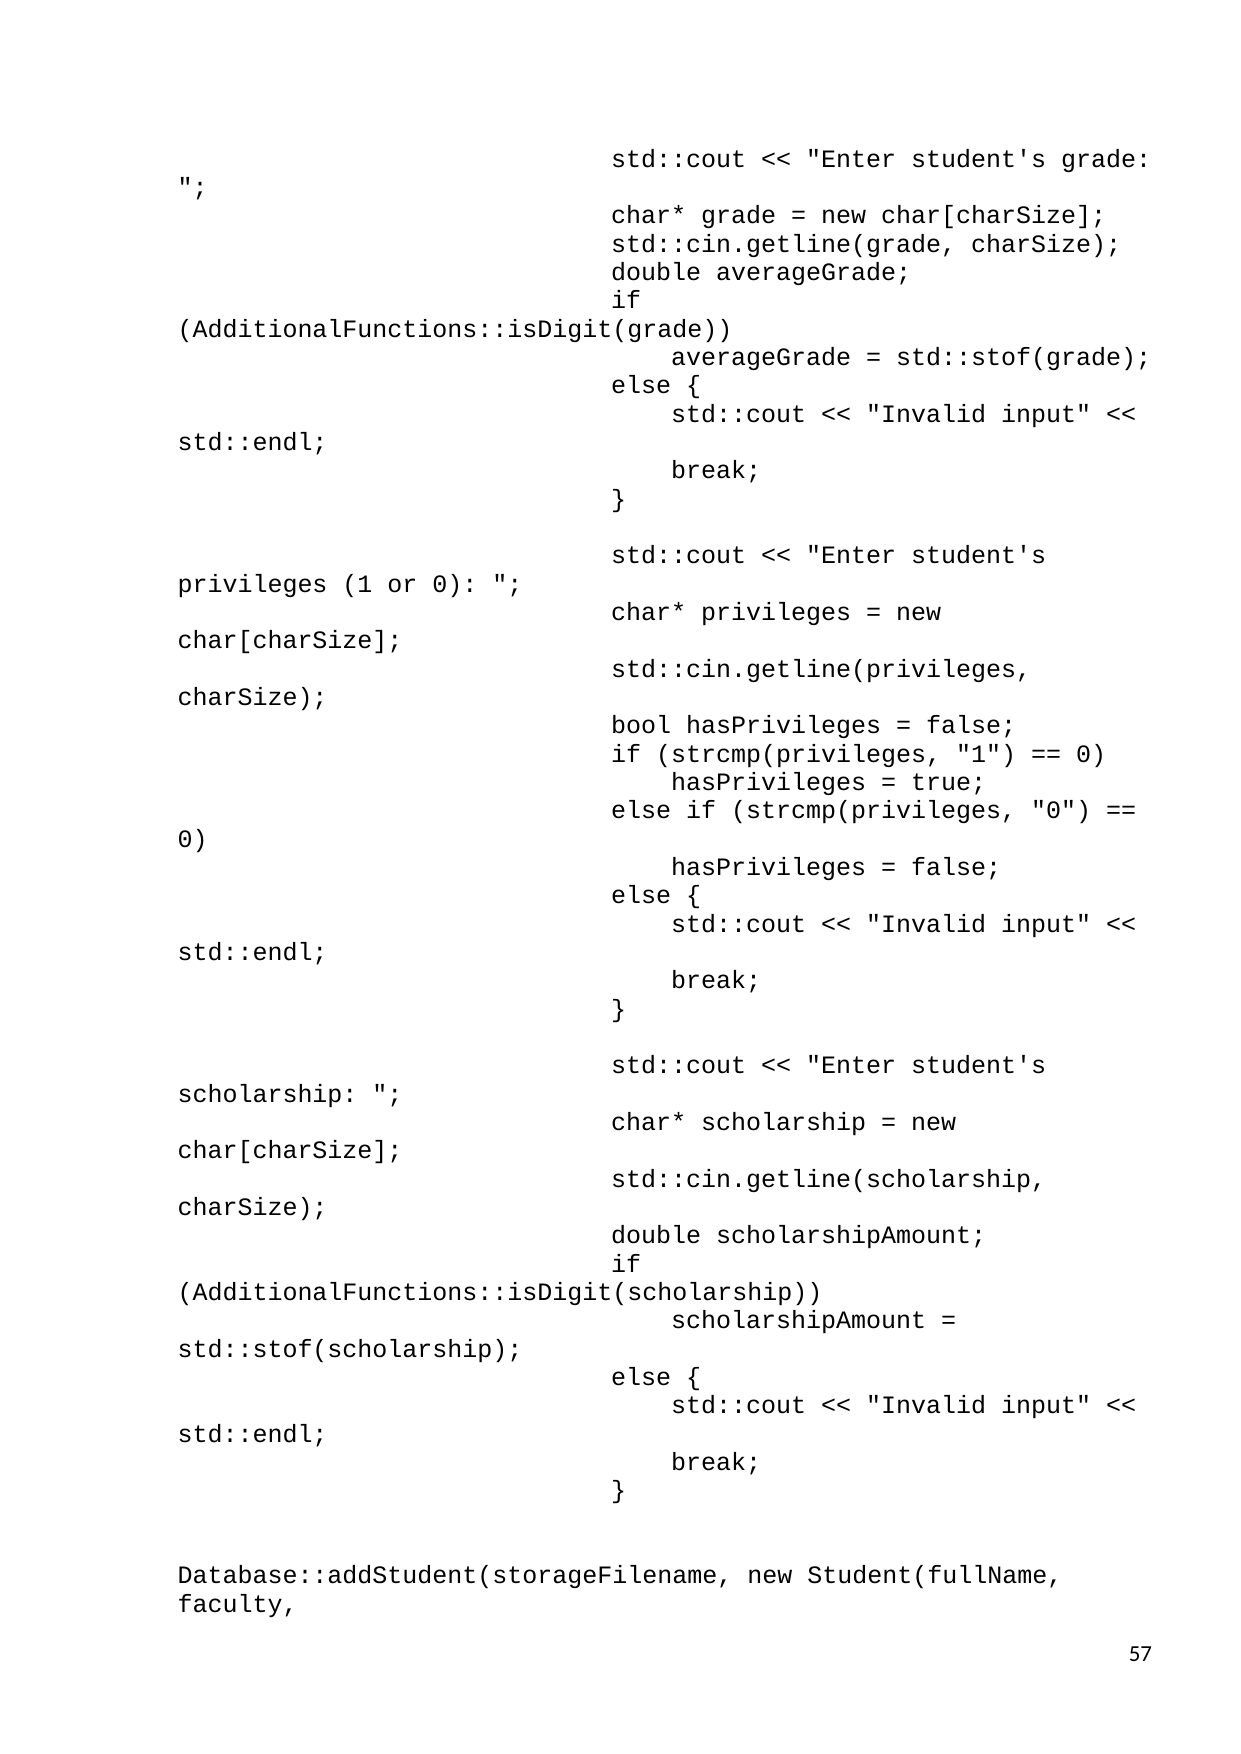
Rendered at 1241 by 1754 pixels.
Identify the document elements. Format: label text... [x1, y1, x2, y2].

text std::cout << "Invalid input" << std::endl; [177, 401, 1152, 458]
text std::cout << "Enter student's scholarship: "; [177, 1053, 1152, 1110]
text else { [177, 373, 1152, 401]
text break; [177, 968, 1152, 996]
text std::cin.getline(scholarship, charSize); [177, 1166, 1152, 1223]
text std::cout << "Invalid input" << std::endl; [177, 911, 1152, 968]
text else { [177, 1365, 1152, 1393]
text } [177, 486, 1152, 515]
text double averageGrade; [177, 260, 1152, 288]
text char* grade = new char[charSize]; [177, 203, 1152, 231]
text std::cout << "Enter student's privileges (1 or 0): "; [177, 543, 1152, 600]
text bool hasPrivileges = false; [177, 713, 1152, 741]
text scholarshipAmount = std::stof(scholarship); [177, 1308, 1152, 1365]
text std::cout << "Invalid input" << std::endl; [177, 1393, 1152, 1450]
text averageGrade = std::stof(grade); [177, 345, 1152, 373]
text char* scholarship = new char[charSize]; [177, 1110, 1152, 1166]
text break; [177, 1450, 1152, 1478]
text hasPrivileges = false; [177, 855, 1152, 883]
text char* privileges = new char[charSize]; [177, 600, 1152, 656]
text else if (strcmp(privileges, "0") == 0) [177, 798, 1152, 855]
text } [177, 1478, 1152, 1506]
text hasPrivileges = true; [177, 770, 1152, 798]
text if (AdditionalFunctions::isDigit(grade)) [177, 288, 1152, 345]
text break; [177, 458, 1152, 486]
text std::cin.getline(grade, charSize); [177, 231, 1152, 260]
text } [177, 996, 1152, 1025]
text std::cin.getline(privileges, charSize); [177, 656, 1152, 713]
text if (AdditionalFunctions::isDigit(scholarship)) [177, 1251, 1152, 1308]
text else { [177, 883, 1152, 911]
text std::cout << "Enter student's grade: "; [177, 146, 1152, 203]
text if (strcmp(privileges, "1") == 0) [177, 741, 1152, 770]
text double scholarshipAmount; [177, 1223, 1152, 1251]
text Database::addStudent(storageFilename, new Student(fullName, faculty, [177, 1535, 1152, 1620]
